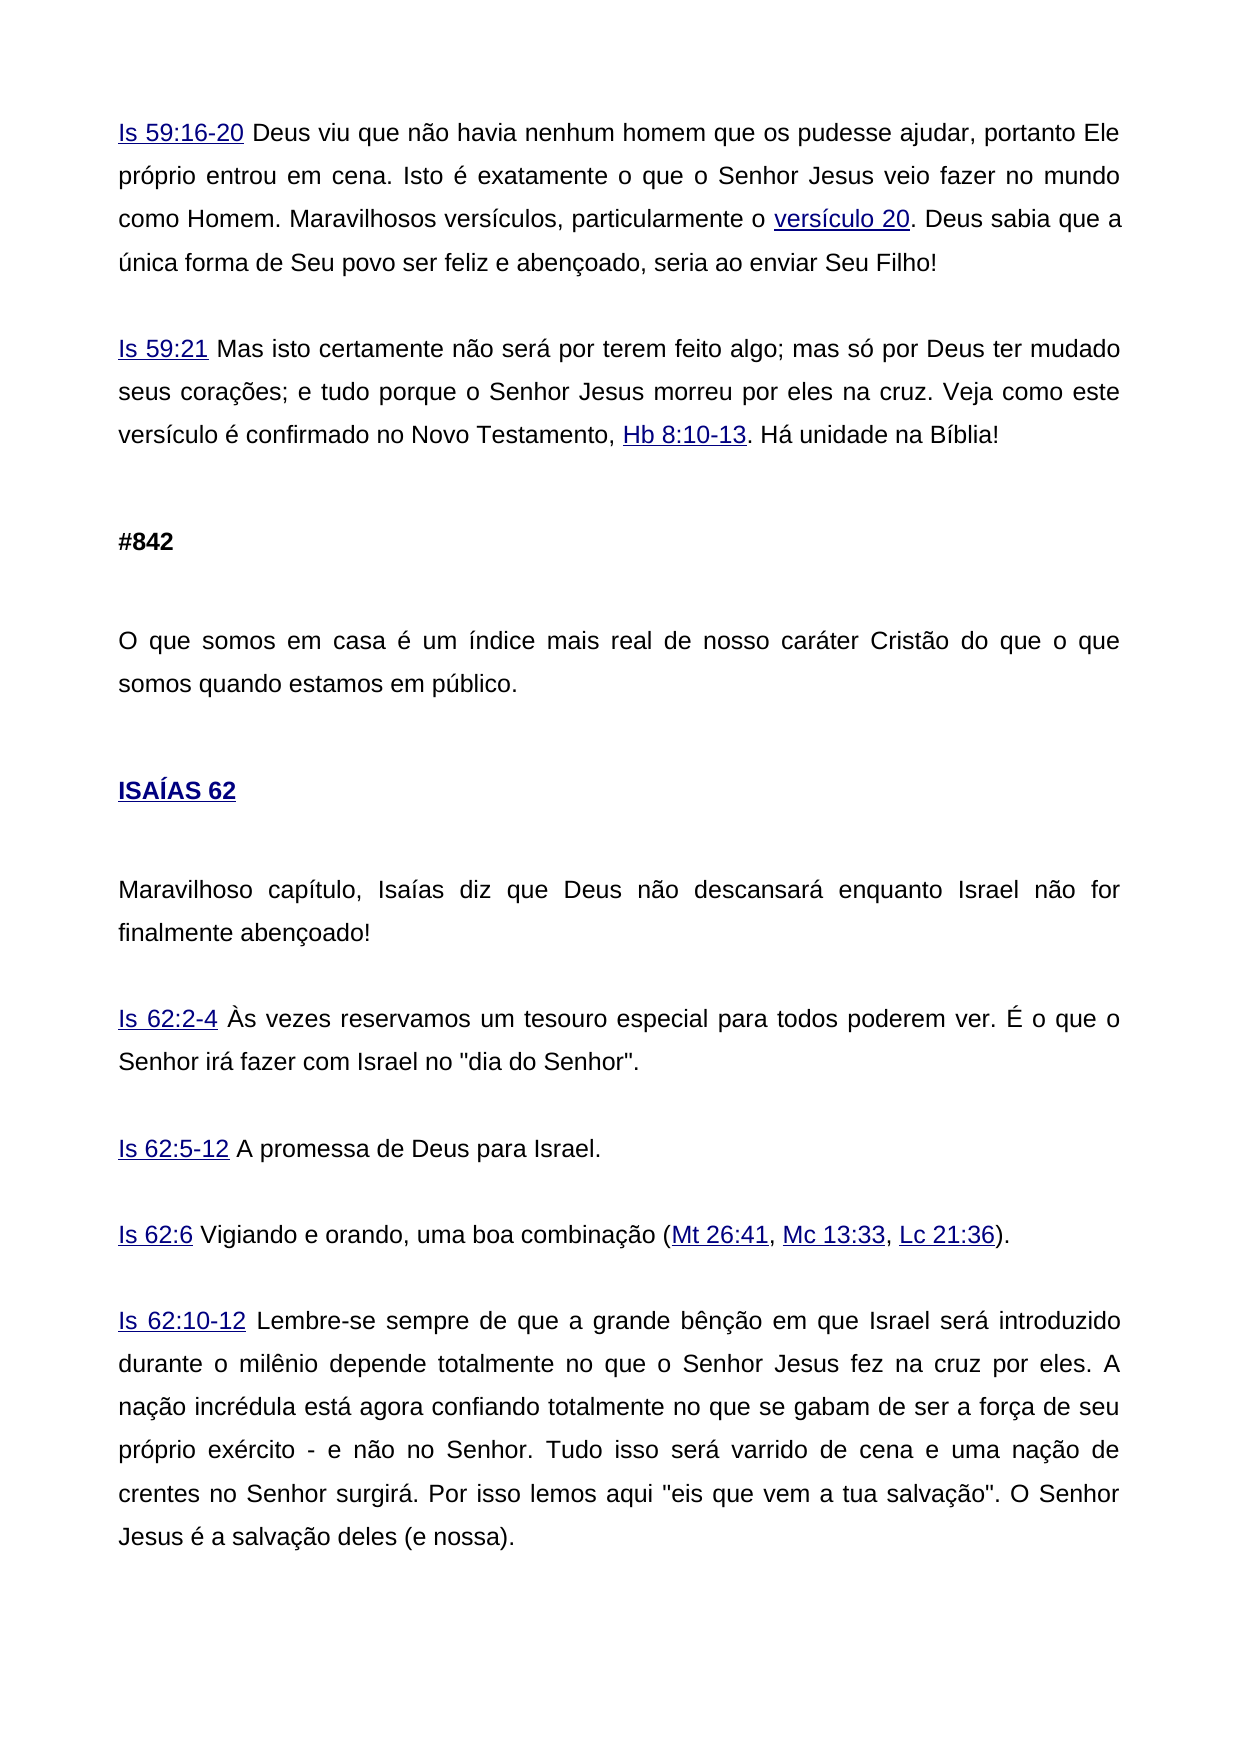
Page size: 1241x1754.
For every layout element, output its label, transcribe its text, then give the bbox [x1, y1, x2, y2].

text Is 62:6 Vigiando e orando, uma boa combinação (Mt 26:41, Mc 13:33, Lc 21:36). [118, 1220, 1122, 1248]
text Is 62:10-12 Lembre-se sempre de que a grande bênção em que Israel será introduzido durante o milênio depende totalmente no que o Senhor Jesus fez na cruz por eles. A nação incrédula está agora confiando totalmente no que se gabam de ser a força de seu próprio exército - e não no Senhor. Tudo isso será varrido de cena e uma nação de crentes no Senhor surgirá. Por isso lemos aqui "eis que vem a tua salvação". O Senhor Jesus é a salvação deles (e nossa). [118, 1306, 1122, 1550]
text Maravilhoso capítulo, Isaías diz que Deus não descansará enquanto Israel não for finalmente abençoado! [118, 875, 1122, 947]
text Is 62:2-4 Às vezes reservamos um tesouro especial para todos poderem ver. É o que o Senhor irá fazer com Israel no "dia do Senhor". [118, 1004, 1122, 1076]
text Is 62:5-12 A promessa de Deus para Israel. [118, 1133, 1122, 1162]
text Is 59:21 Mas isto certamente não será por terem feito algo; mas só por Deus ter mudado seus corações; e tudo porque o Senhor Jesus morreu por eles na cruz. Veja como este versículo é confirmado no Novo Testamento, Hb 8:10-13. Há unidade na Bíblia! [118, 334, 1122, 449]
subtitle ISAÍAS 62 [118, 776, 1122, 805]
text O que somos em casa é um índice mais real de nosso caráter Cristão do que o que somos quando estamos em público. [118, 626, 1122, 698]
text Is 59:16-20 Deus viu que não havia nenhum homem que os pudesse ajudar, portanto Ele próprio entrou em cena. Isto é exatamente o que o Senhor Jesus veio fazer no mundo como Homem. Maravilhosos versículos, particularmente o versículo 20. Deus sabia que a única forma de Seu povo ser feliz e abençoado, seria ao enviar Seu Filho! [118, 118, 1122, 276]
subtitle #842 [118, 527, 1122, 556]
